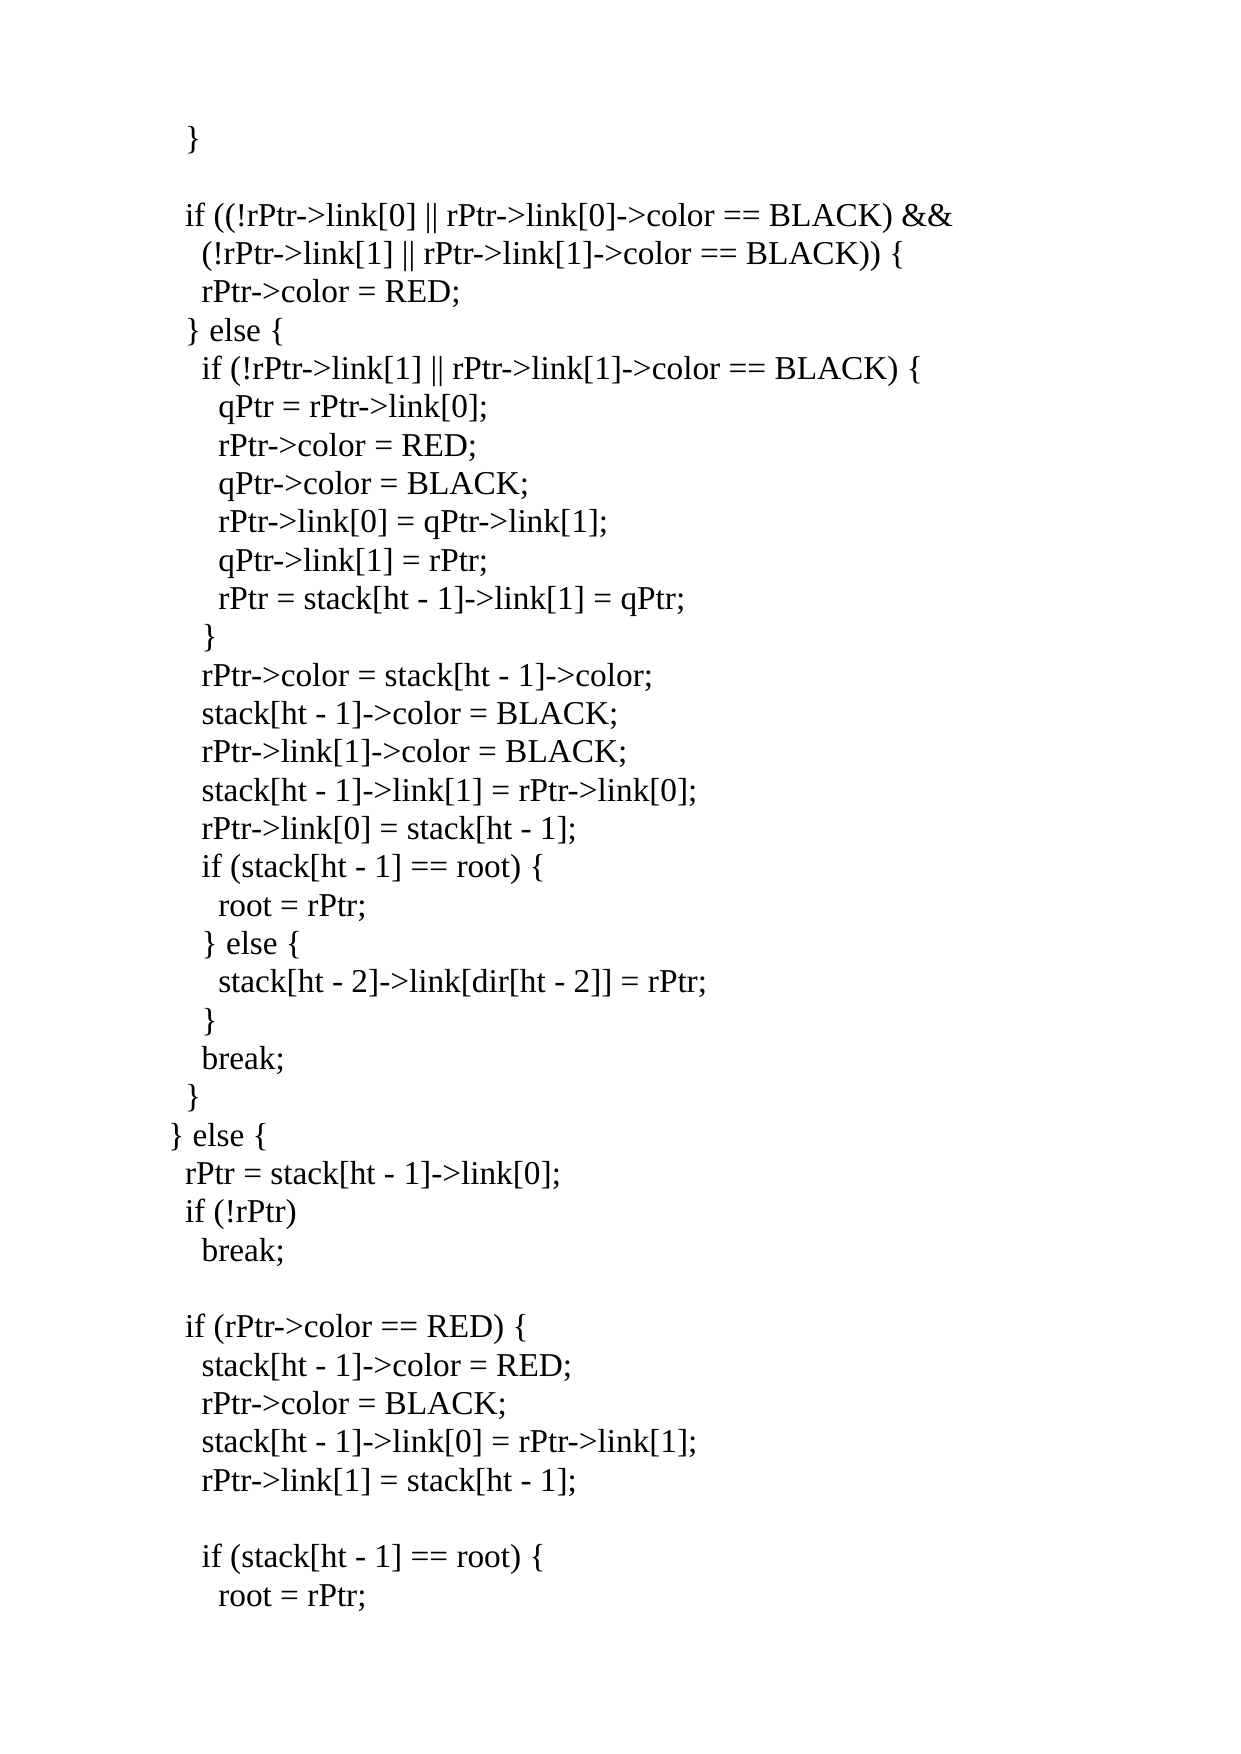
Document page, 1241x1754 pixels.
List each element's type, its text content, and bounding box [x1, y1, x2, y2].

text if (!rPtr) [118, 1191, 1122, 1230]
text stack[ht - 1]->color = RED; [118, 1345, 1122, 1383]
text rPtr->color = RED; [118, 271, 1122, 310]
text } else { [118, 1115, 1122, 1153]
text stack[ht - 1]->color = BLACK; [118, 693, 1122, 731]
text rPtr->color = BLACK; [118, 1383, 1122, 1421]
text rPtr->color = stack[ht - 1]->color; [118, 655, 1122, 693]
text rPtr->link[1]->color = BLACK; [118, 731, 1122, 770]
text if (stack[ht - 1] == root) { [118, 846, 1122, 885]
text rPtr->link[0] = stack[ht - 1]; [118, 808, 1122, 846]
text rPtr->color = RED; [118, 425, 1122, 463]
text qPtr->link[1] = rPtr; [118, 540, 1122, 578]
text stack[ht - 1]->link[1] = rPtr->link[0]; [118, 770, 1122, 808]
text if ((!rPtr->link[0] || rPtr->link[0]->color == BLACK) && [118, 195, 1122, 233]
text } else { [118, 310, 1122, 348]
text rPtr->link[0] = qPtr->link[1]; [118, 501, 1122, 540]
text if (rPtr->color == RED) { [118, 1306, 1122, 1345]
text root = rPtr; [118, 1575, 1122, 1613]
text break; [118, 1038, 1122, 1076]
text } [118, 1000, 1122, 1038]
text rPtr->link[1] = stack[ht - 1]; [118, 1460, 1122, 1498]
text } [118, 1076, 1122, 1115]
text stack[ht - 1]->link[0] = rPtr->link[1]; [118, 1421, 1122, 1460]
text rPtr = stack[ht - 1]->link[1] = qPtr; [118, 578, 1122, 616]
text } else { [118, 923, 1122, 961]
text rPtr = stack[ht - 1]->link[0]; [118, 1153, 1122, 1191]
text if (!rPtr->link[1] || rPtr->link[1]->color == BLACK) { [118, 348, 1122, 386]
text qPtr->color = BLACK; [118, 463, 1122, 501]
text stack[ht - 2]->link[dir[ht - 2]] = rPtr; [118, 961, 1122, 1000]
text root = rPtr; [118, 885, 1122, 923]
text break; [118, 1230, 1122, 1268]
text (!rPtr->link[1] || rPtr->link[1]->color == BLACK)) { [118, 233, 1122, 271]
text qPtr = rPtr->link[0]; [118, 386, 1122, 425]
text } [118, 616, 1122, 655]
text } [118, 118, 1122, 156]
text if (stack[ht - 1] == root) { [118, 1536, 1122, 1575]
